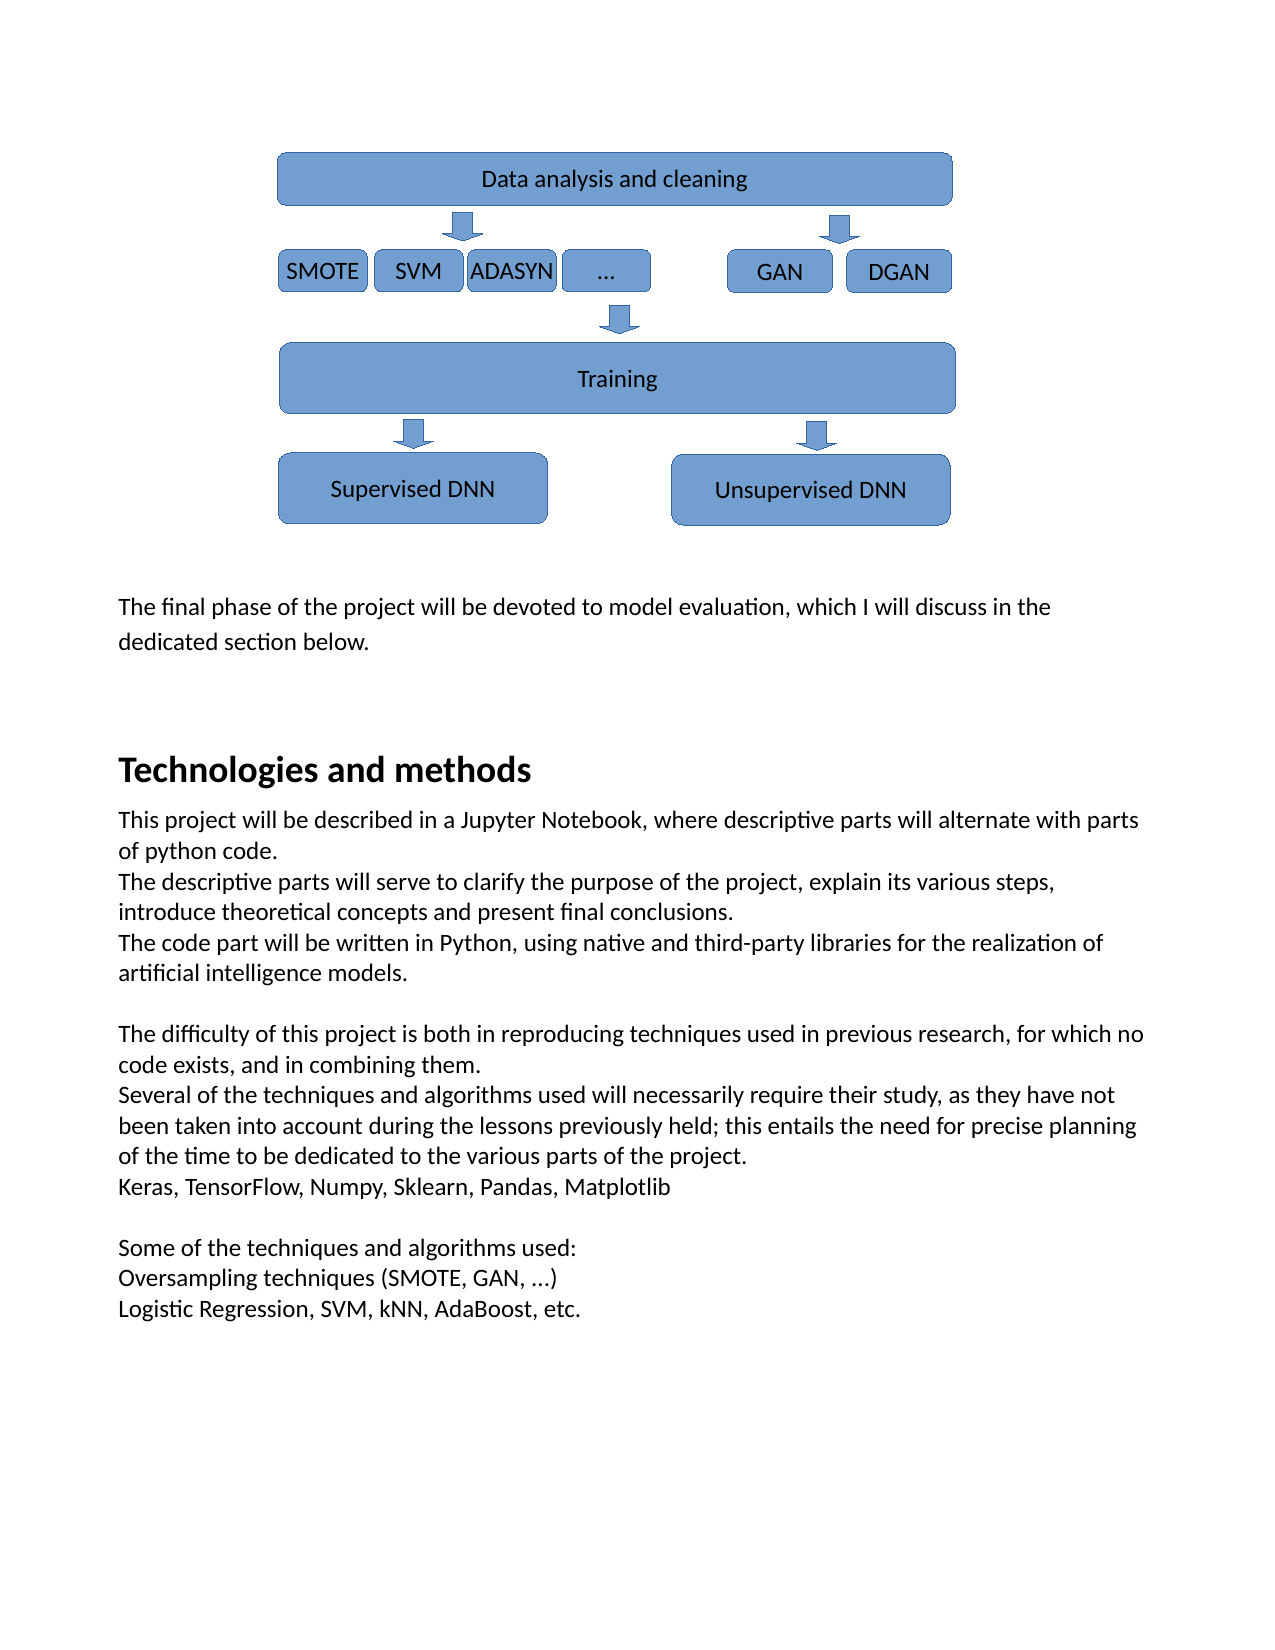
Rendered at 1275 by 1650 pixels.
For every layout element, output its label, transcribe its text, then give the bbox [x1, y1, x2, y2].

text Oversampling techniques (SMOTE, GAN, ...) [118, 1262, 1157, 1293]
text Keras, TensorFlow, Numpy, Sklearn, Pandas, Matplotlib [118, 1171, 1157, 1201]
subtitle Technologies and methods [118, 746, 1157, 792]
text The descriptive parts will serve to clarify the purpose of the project, explain its various steps, introduce theoretical concepts and present final conclusions. [118, 866, 1157, 927]
text Several of the techniques and algorithms used will necessarily require their study, as they have not been taken into account during the lessons previously held; this entails the need for precise planning of the time to be dedicated to the various parts of the project. [118, 1079, 1157, 1171]
text Some of the techniques and algorithms used: [118, 1232, 1157, 1262]
text Logistic Regression, SVM, kNN, AdaBoost, etc. [118, 1293, 1157, 1323]
text The code part will be written in Python, using native and third-party libraries for the realization of artificial intelligence models. [118, 927, 1157, 988]
text The difficulty of this project is both in reproducing techniques used in previous research, for which no code exists, and in combining them. [118, 1018, 1157, 1079]
text This project will be described in a Jupyter Notebook, where descriptive parts will alternate with parts of python code. [118, 804, 1157, 866]
text The final phase of the project will be devoted to model evaluation, which I will discuss in the dedicated section below. [118, 591, 1157, 657]
